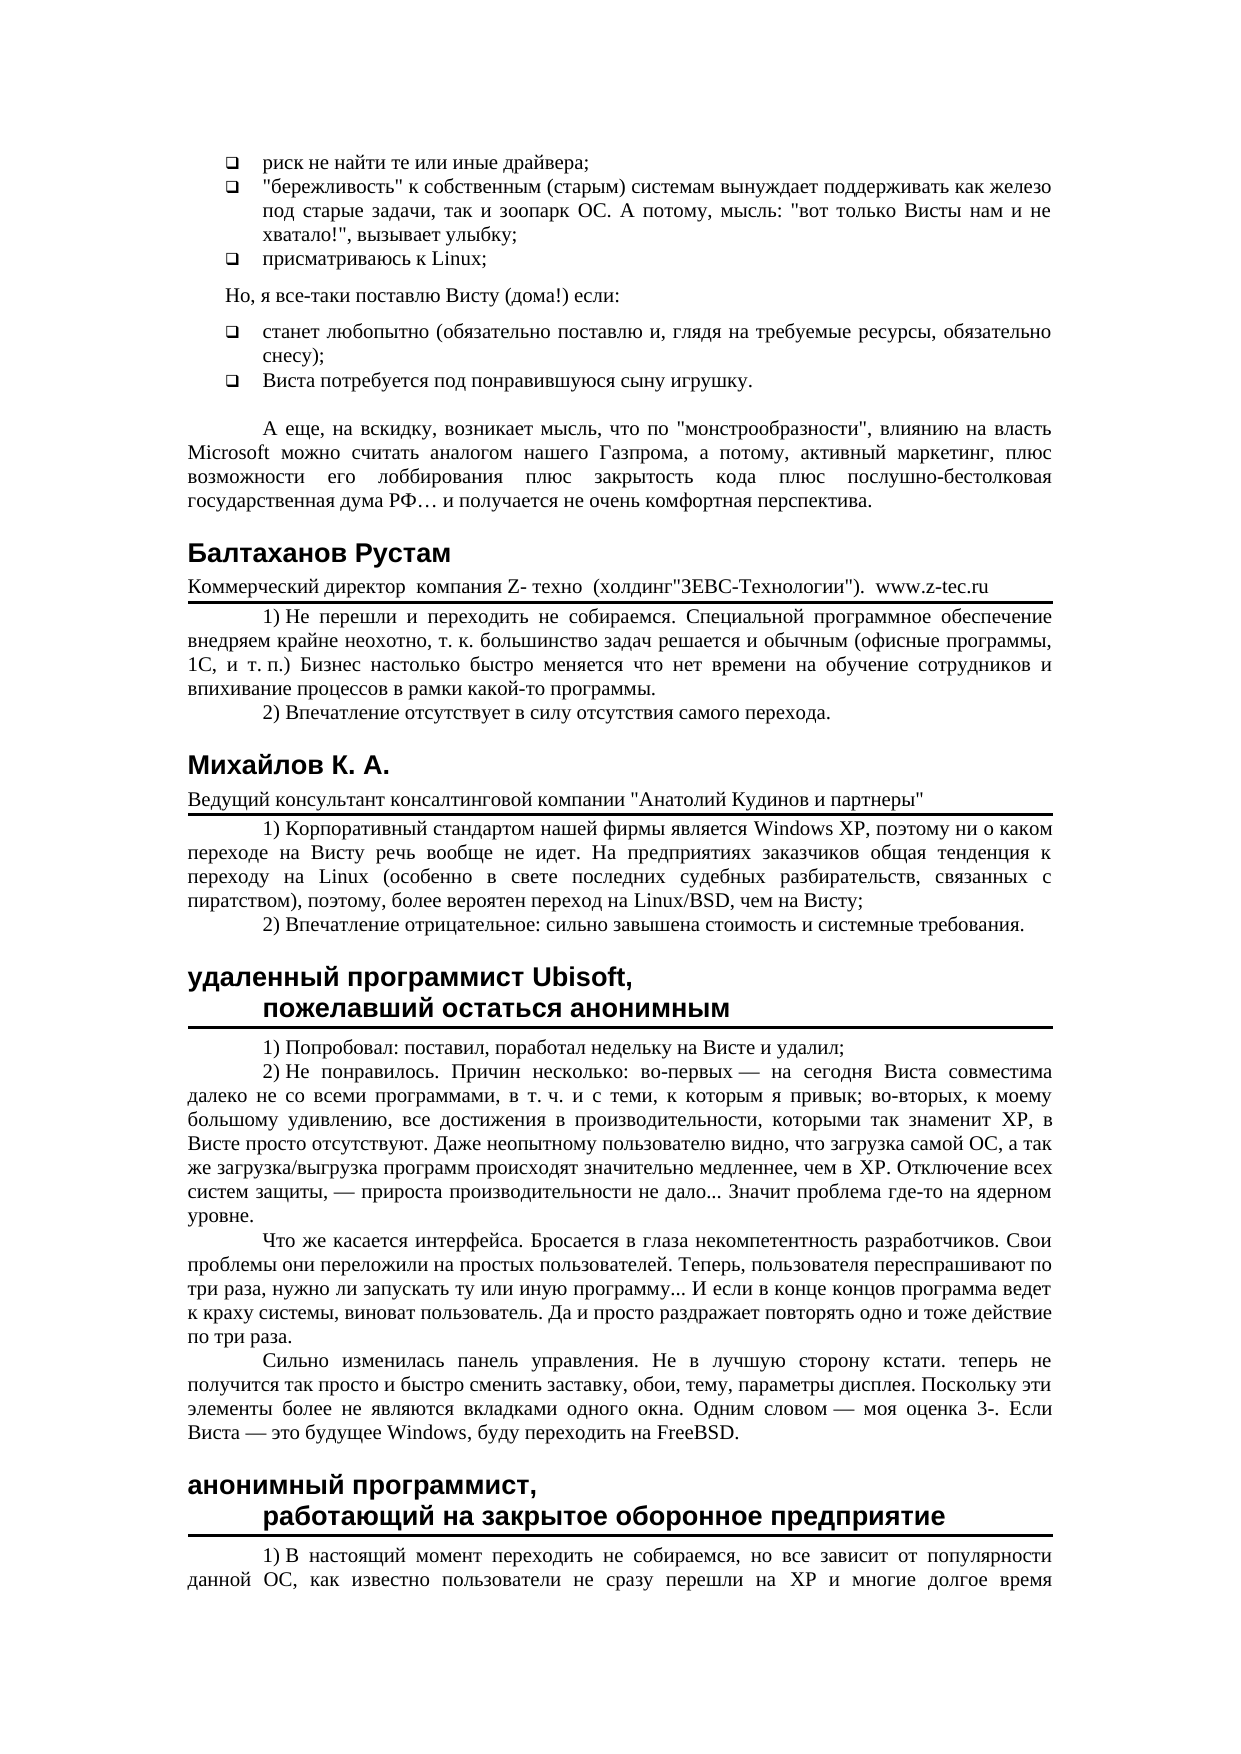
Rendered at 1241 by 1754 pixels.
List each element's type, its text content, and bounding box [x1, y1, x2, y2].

list риск не найти те или иные драйвера; [225, 150, 1053, 174]
text 2) Не понравилось. Причин несколько: во-первых — на сегодня Виста совместима далеко не со всеми программами, в т. ч. и с теми, к которым я привык; во-вторых, к моему большому удивлению, все достижения в производительности, которыми так знаменит XP, в Висте просто отсутствуют. Даже неопытному пользователю видно, что загрузка самой ОС, а так же загрузка/выгрузка программ происходят значительно медленнее, чем в XP. Отключение всех систем защиты, — прироста производительности не дало... Значит проблема где-то на ядерном уровне. [187, 1059, 1053, 1227]
text Коммерческий директор компания Z- техно (холдинг"ЗЕВС-Технологии"). www.z-tec.ru [187, 574, 1053, 604]
subtitle Михайлов К. А. [187, 749, 1053, 780]
text 1) В настоящий момент переходить не собираемся, но все зависит от популярности данной ОС, как известно пользователи не сразу перешли на XP и многие долгое время [187, 1543, 1053, 1591]
text 1) Корпоративный стандартом нашей фирмы является Windows XP, поэтому ни о каком переходе на Висту речь вообще не идет. На предприятиях заказчиков общая тенденция к переходу на Linux (особенно в свете последних судебных разбирательств, связанных с пиратством), поэтому, более вероятен переход на Linux/BSD, чем на Висту; [187, 816, 1053, 912]
subtitle удаленный программист Ubisoft, пожелавший остаться анонимным [187, 961, 1053, 1029]
list присматриваюсь к Linux; [225, 246, 1053, 270]
subtitle Балтаханов Рустам [187, 537, 1053, 568]
text Ведущий консультант консалтинговой компании "Анатолий Кудинов и партнеры" [187, 786, 1053, 816]
text 2) Впечатление отсутствует в силу отсутствия самого перехода. [187, 700, 1053, 724]
text Что же касается интерфейса. Бросается в глаза некомпетентность разработчиков. Свои проблемы они переложили на простых пользователей. Теперь, пользователя переспрашивают по три раза, нужно ли запускать ту или иную программу... И если в конце концов программа ведет к краху системы, виноват пользователь. Да и просто раздражает повторять одно и тоже действие по три раза. [187, 1227, 1053, 1348]
list "бережливость" к собственным (старым) системам вынуждает поддерживать как железо под старые задачи, так и зоопарк ОС. А потому, мысль: "вот только Висты нам и не хватало!", вызывает улыбку; [225, 174, 1053, 246]
text Сильно изменилась панель управления. Не в лучшую сторону кстати. теперь не получится так просто и быстро сменить заставку, обои, тему, параметры дисплея. Поскольку эти элементы более не являются вкладками одного окна. Одним словом — моя оценка 3-. Если Виста — это будущее Windows, буду переходить на FreeBSD. [187, 1348, 1053, 1444]
list станет любопытно (обязательно поставлю и, глядя на требуемые ресурсы, обязательно снесу); [225, 319, 1053, 367]
subtitle анонимный программист, работающий на закрытое оборонное предприятие [187, 1469, 1053, 1537]
text А еще, на вскидку, возникает мысль, что по "монстрообразности", влиянию на власть Microsoft можно считать аналогом нашего Газпрома, а потому, активный маркетинг, плюс возможности его лоббирования плюс закрытость кода плюс послушно-бестолковая государственная дума РФ… и получается не очень комфортная перспектива. [187, 416, 1053, 512]
text 1) Попробовал: поставил, поработал недельку на Висте и удалил; [187, 1035, 1053, 1059]
text 1) Не перешли и переходить не собираемся. Специальной программное обеспечение внедряем крайне неохотно, т. к. большинство задач решается и обычным (офисные программы, 1С, и т. п.) Бизнес настолько быстро меняется что нет времени на обучение сотрудников и впихивание процессов в рамки какой-то программы. [187, 604, 1053, 700]
text Но, я все-таки поставлю Висту (дома!) если: [187, 283, 1053, 307]
list Виста потребуется под понравившуюся сыну игрушку. [225, 367, 1053, 392]
text 2) Впечатление отрицательное: сильно завышена стоимость и системные требования. [187, 912, 1053, 936]
